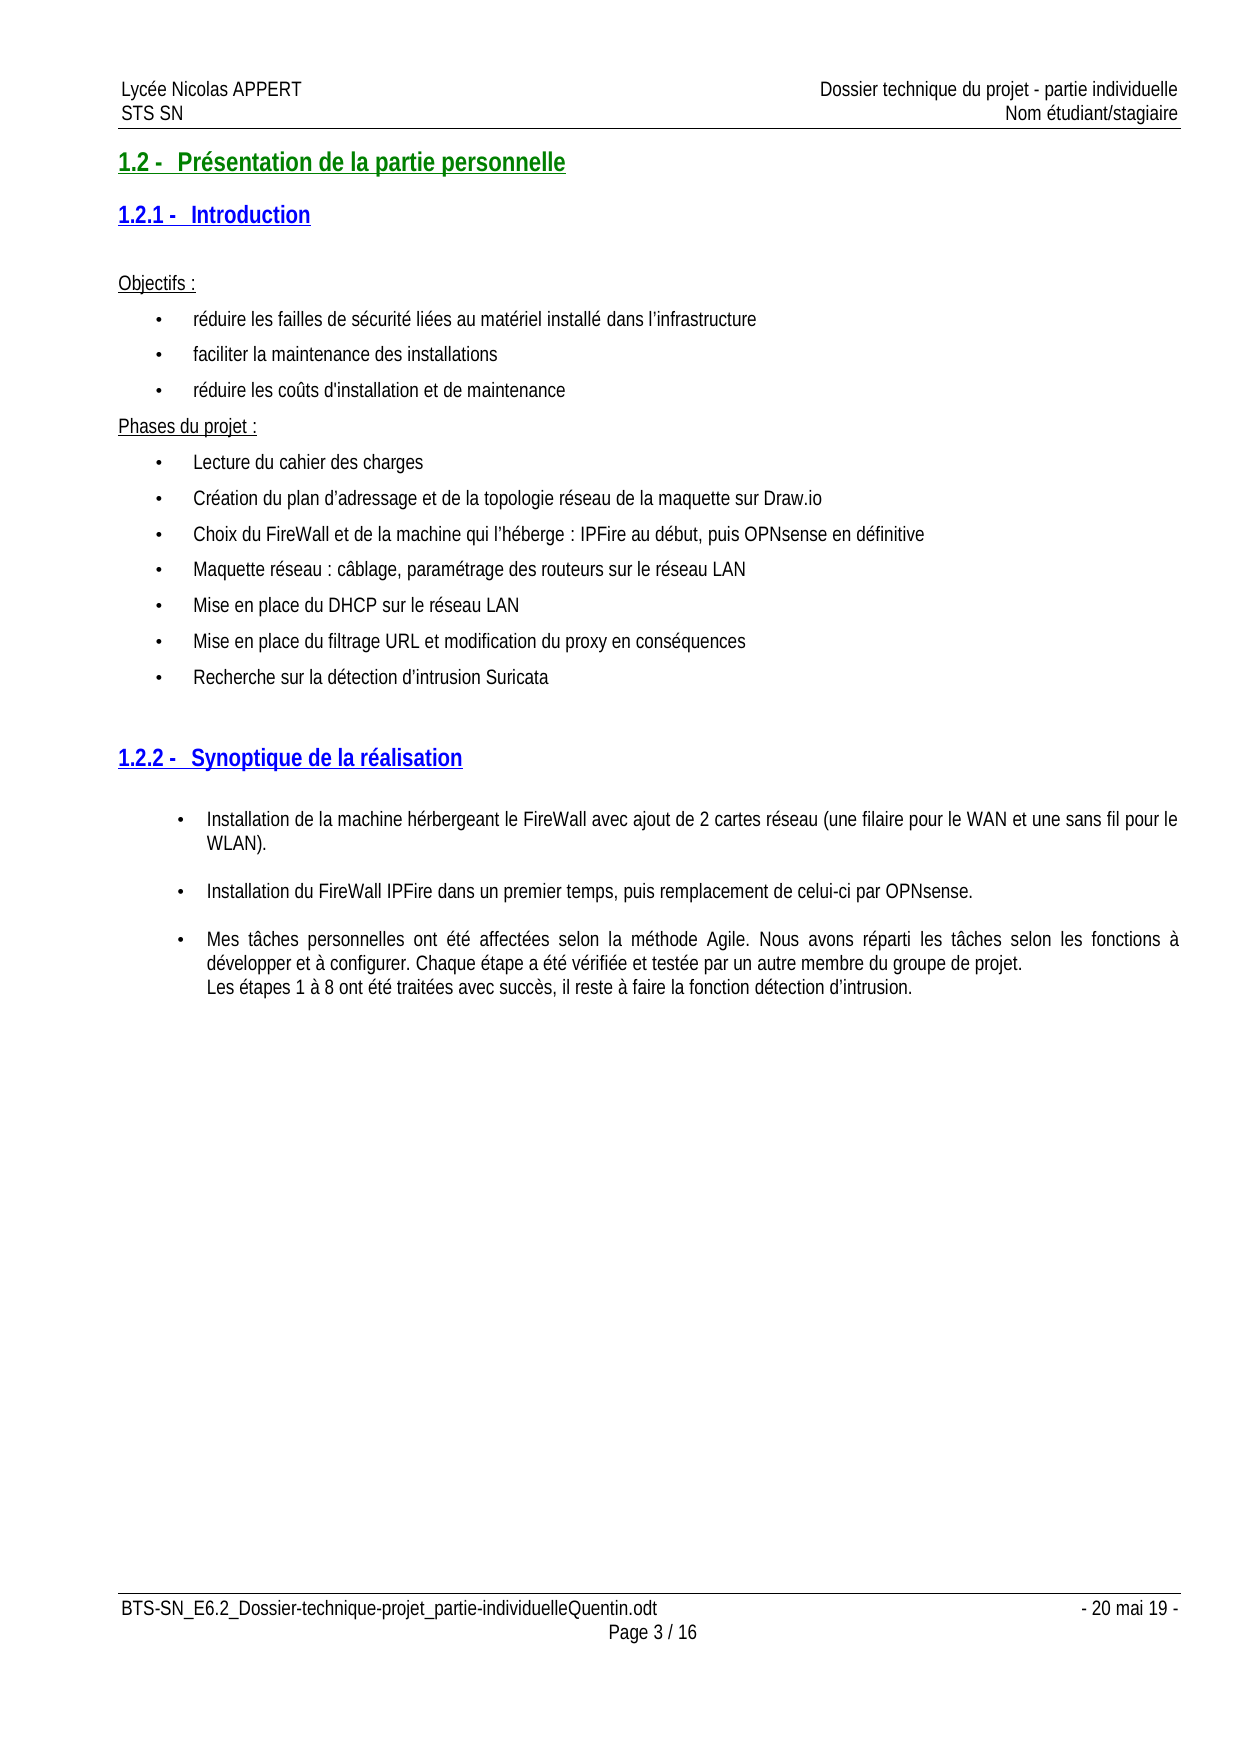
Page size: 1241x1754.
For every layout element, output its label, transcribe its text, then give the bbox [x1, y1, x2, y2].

text Phases du projet : [118, 414, 1181, 438]
list réduire les coûts d'installation et de maintenance [156, 378, 1181, 402]
list Installation de la machine hérbergeant le FireWall avec ajout de 2 cartes réseau (une filaire pour le WAN et une sans fil pour le WLAN). [177, 807, 1181, 855]
subtitle Introduction [118, 200, 1181, 229]
list Recherche sur la détection d’intrusion Suricata [156, 665, 1181, 689]
subtitle Présentation de la partie personnelle [118, 145, 1181, 176]
list réduire les failles de sécurité liées au matériel installé dans l’infrastructure [156, 307, 1181, 331]
list faciliter la maintenance des installations [156, 342, 1181, 366]
list Choix du FireWall et de la machine qui l’héberge : IPFire au début, puis OPNsense en définitive [156, 522, 1181, 546]
list Installation du FireWall IPFire dans un premier temps, puis remplacement de celui-ci par OPNsense. [177, 879, 1181, 903]
text Objectifs : [118, 271, 1181, 295]
list Les étapes 1 à 8 ont été traitées avec succès, il reste à faire la fonction détection d’intrusion. [177, 975, 1181, 999]
list Maquette réseau : câblage, paramétrage des routeurs sur le réseau LAN [156, 557, 1181, 581]
subtitle Synoptique de la réalisation [118, 742, 1181, 771]
list Lecture du cahier des charges [156, 450, 1181, 474]
list Mes tâches personnelles ont été affectées selon la méthode Agile. Nous avons réparti les tâches selon les fonctions à développer et à configurer. Chaque étape a été vérifiée et testée par un autre membre du groupe de projet. [177, 927, 1181, 975]
list Création du plan d’adressage et de la topologie réseau de la maquette sur Draw.io [156, 486, 1181, 510]
list Mise en place du DHCP sur le réseau LAN [156, 593, 1181, 617]
list Mise en place du filtrage URL et modification du proxy en conséquences [156, 629, 1181, 653]
